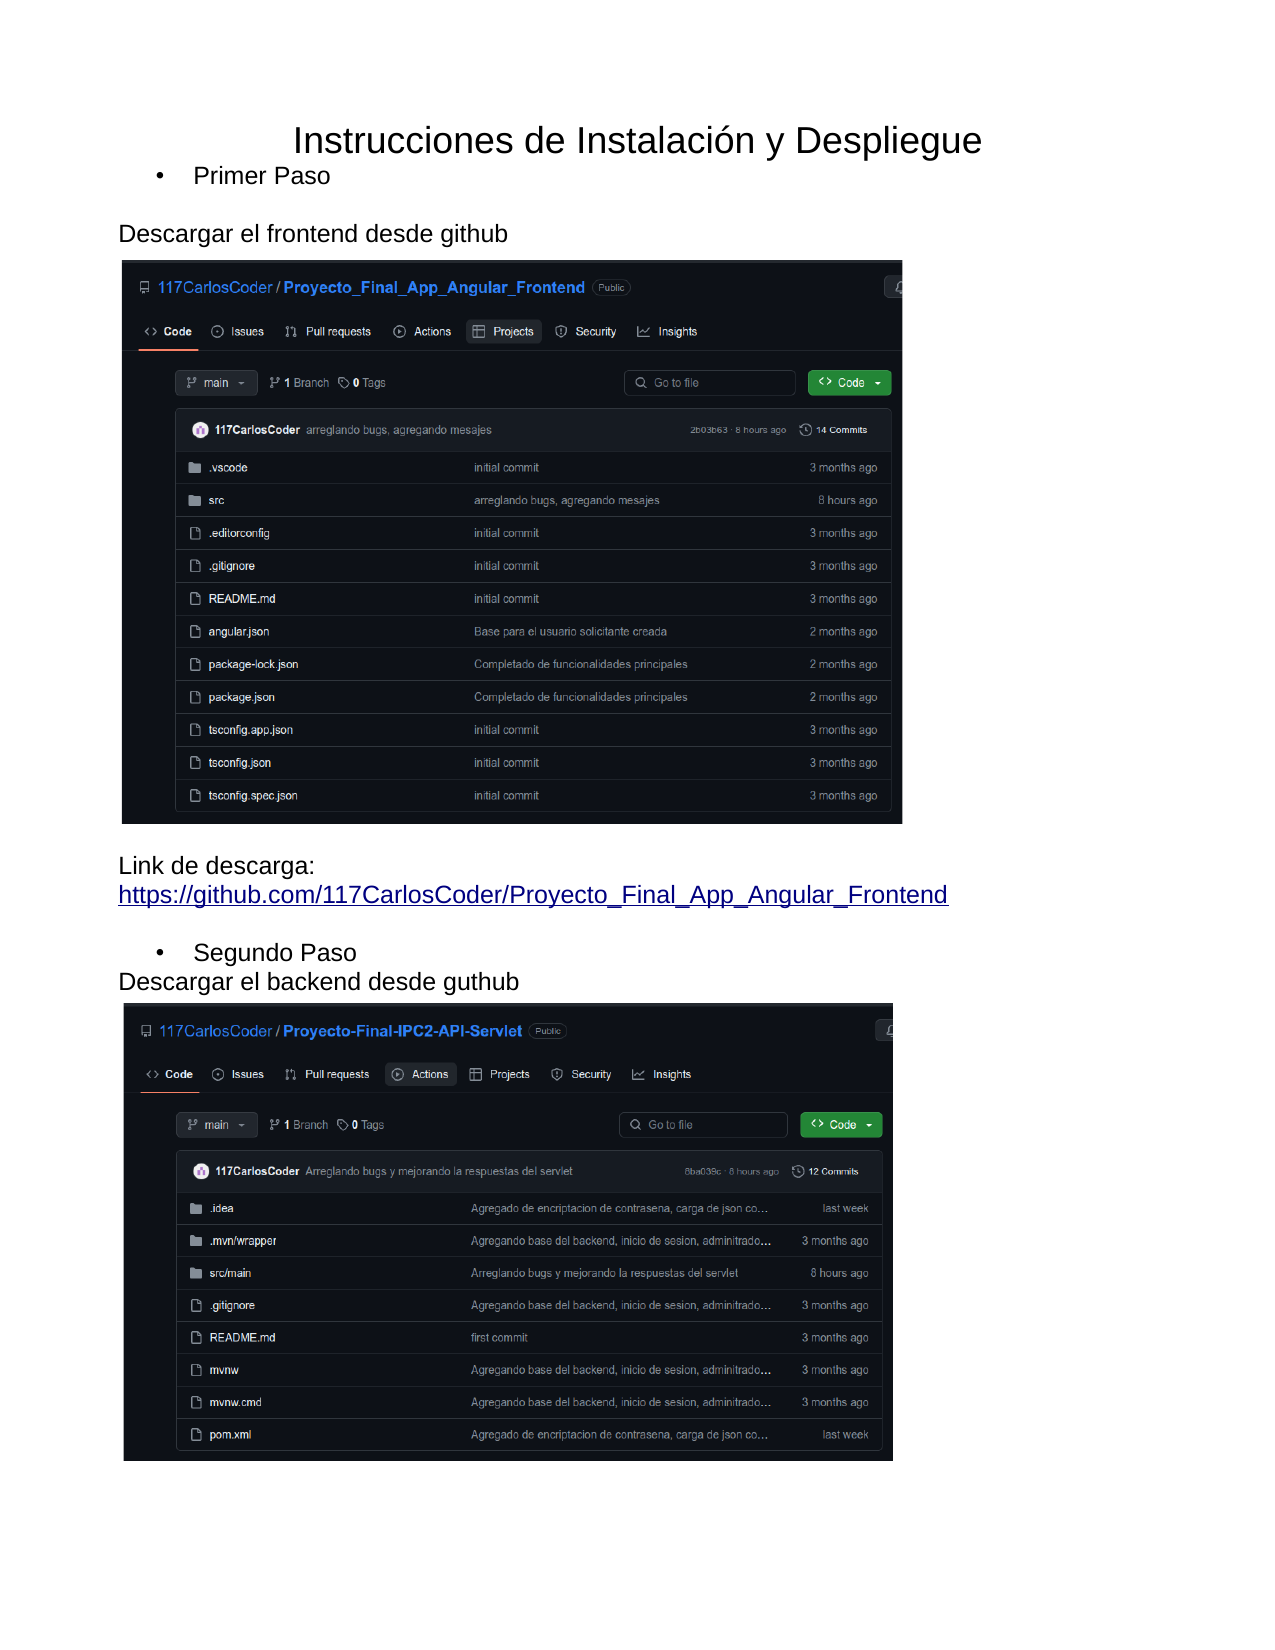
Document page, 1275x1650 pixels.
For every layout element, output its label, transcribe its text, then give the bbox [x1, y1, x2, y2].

list Primer Paso [156, 161, 1157, 190]
text Instrucciones de Instalación y Despliegue [118, 118, 1157, 161]
list Segundo Paso [156, 938, 1157, 966]
text Link de descarga: https://github.com/117CarlosCoder/Proyecto_Final_App_Angular_Frontend [118, 851, 1157, 909]
picture [121, 260, 903, 824]
text Descargar el frontend desde github [118, 219, 1157, 248]
text Descargar el backend desde guthub [118, 966, 1157, 1024]
picture [123, 1003, 893, 1461]
